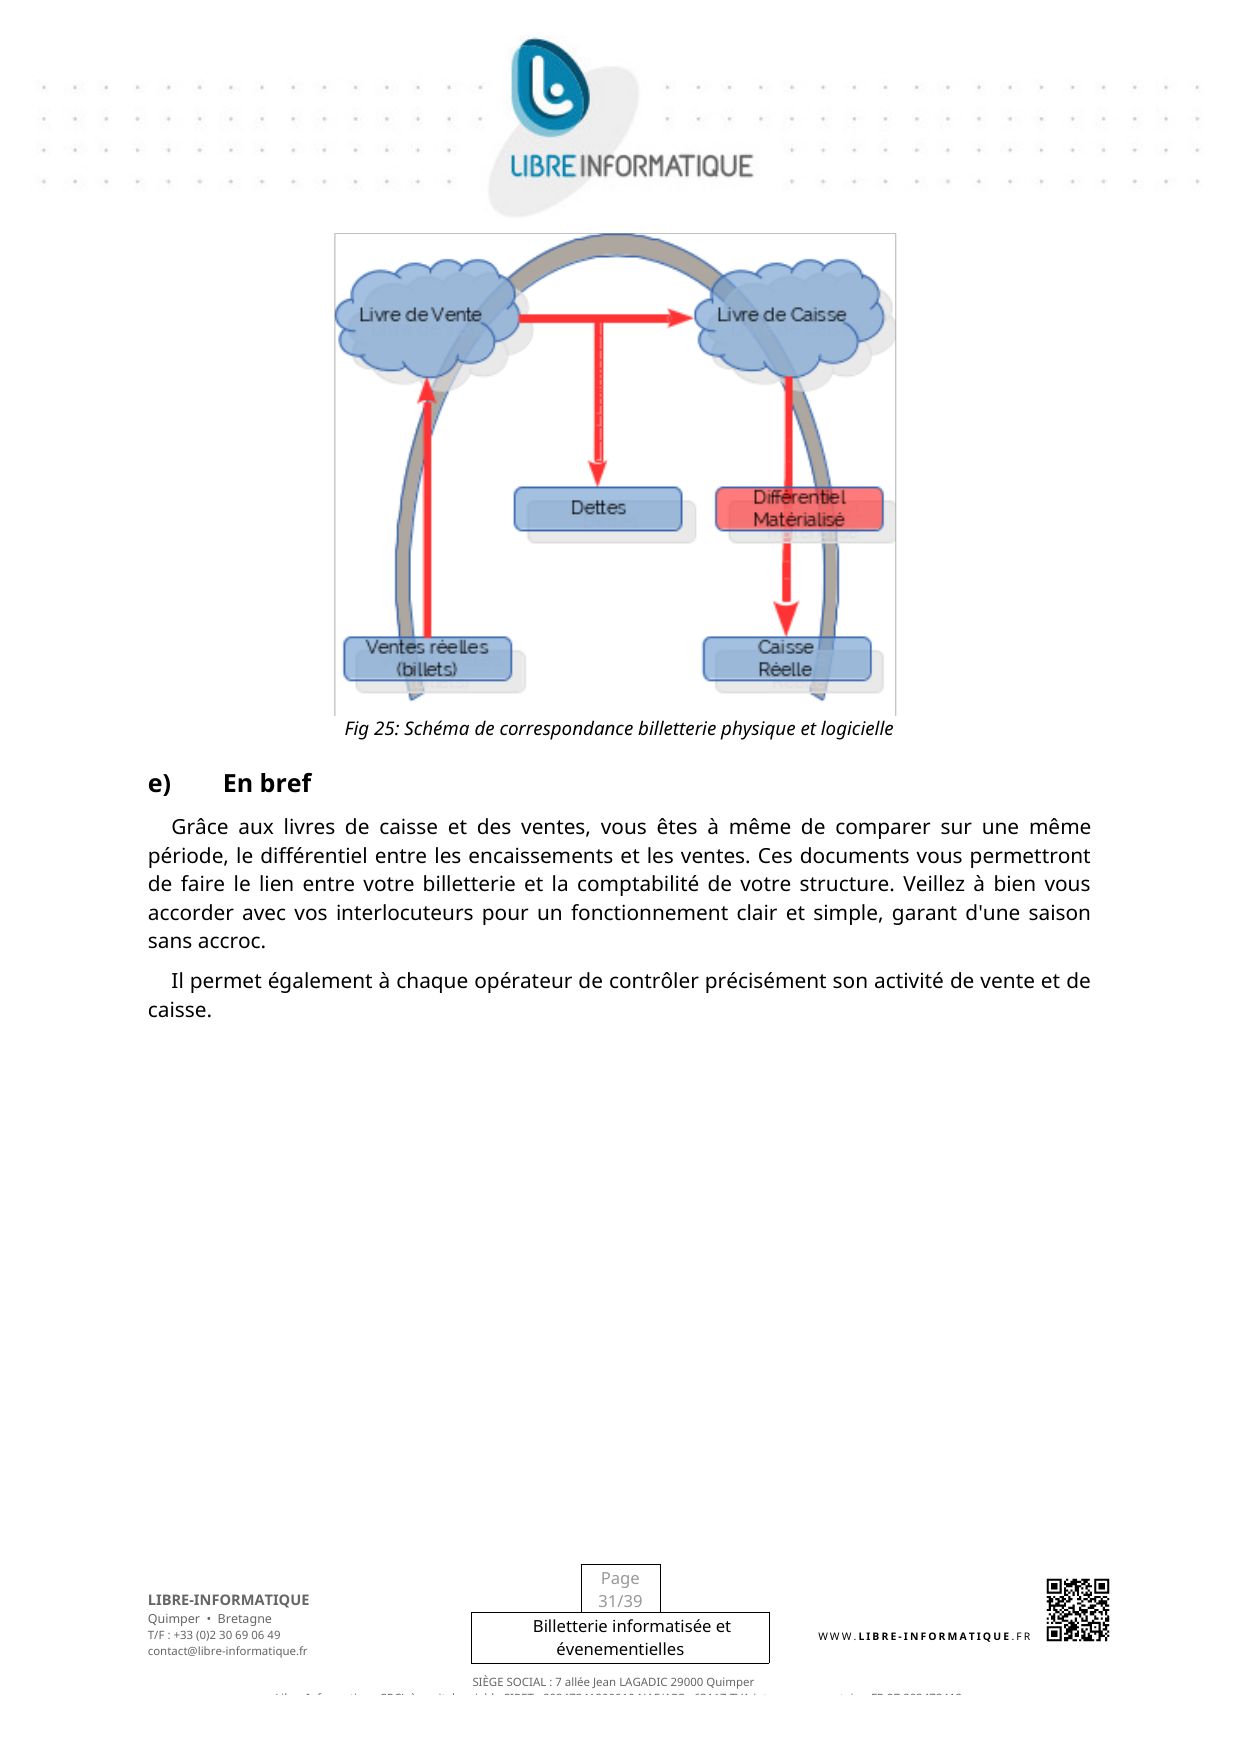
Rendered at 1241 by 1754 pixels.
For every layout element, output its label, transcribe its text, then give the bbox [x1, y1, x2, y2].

text Grâce aux livres de caisse et des ventes, vous êtes à même de comparer sur une même période, le différentiel entre les encaissements et les ventes. Ces documents vous permettront de faire le lien entre votre billetterie et la comptabilité de votre structure. Veillez à bien vous accorder avec vos interlocuteurs pour un fonctionnement clair et simple, garant d'une saison sans accroc. [148, 812, 1093, 955]
subtitle En bref [148, 766, 1093, 800]
picture [306, 232, 934, 716]
picture [1036, 1568, 1120, 1652]
picture [27, 35, 1213, 220]
text Fig 25: Schéma de correspondance billetterie physique et logicielle [306, 716, 934, 741]
text Il permet également à chaque opérateur de contrôler précisément son activité de vente et de caisse. [148, 966, 1093, 1023]
